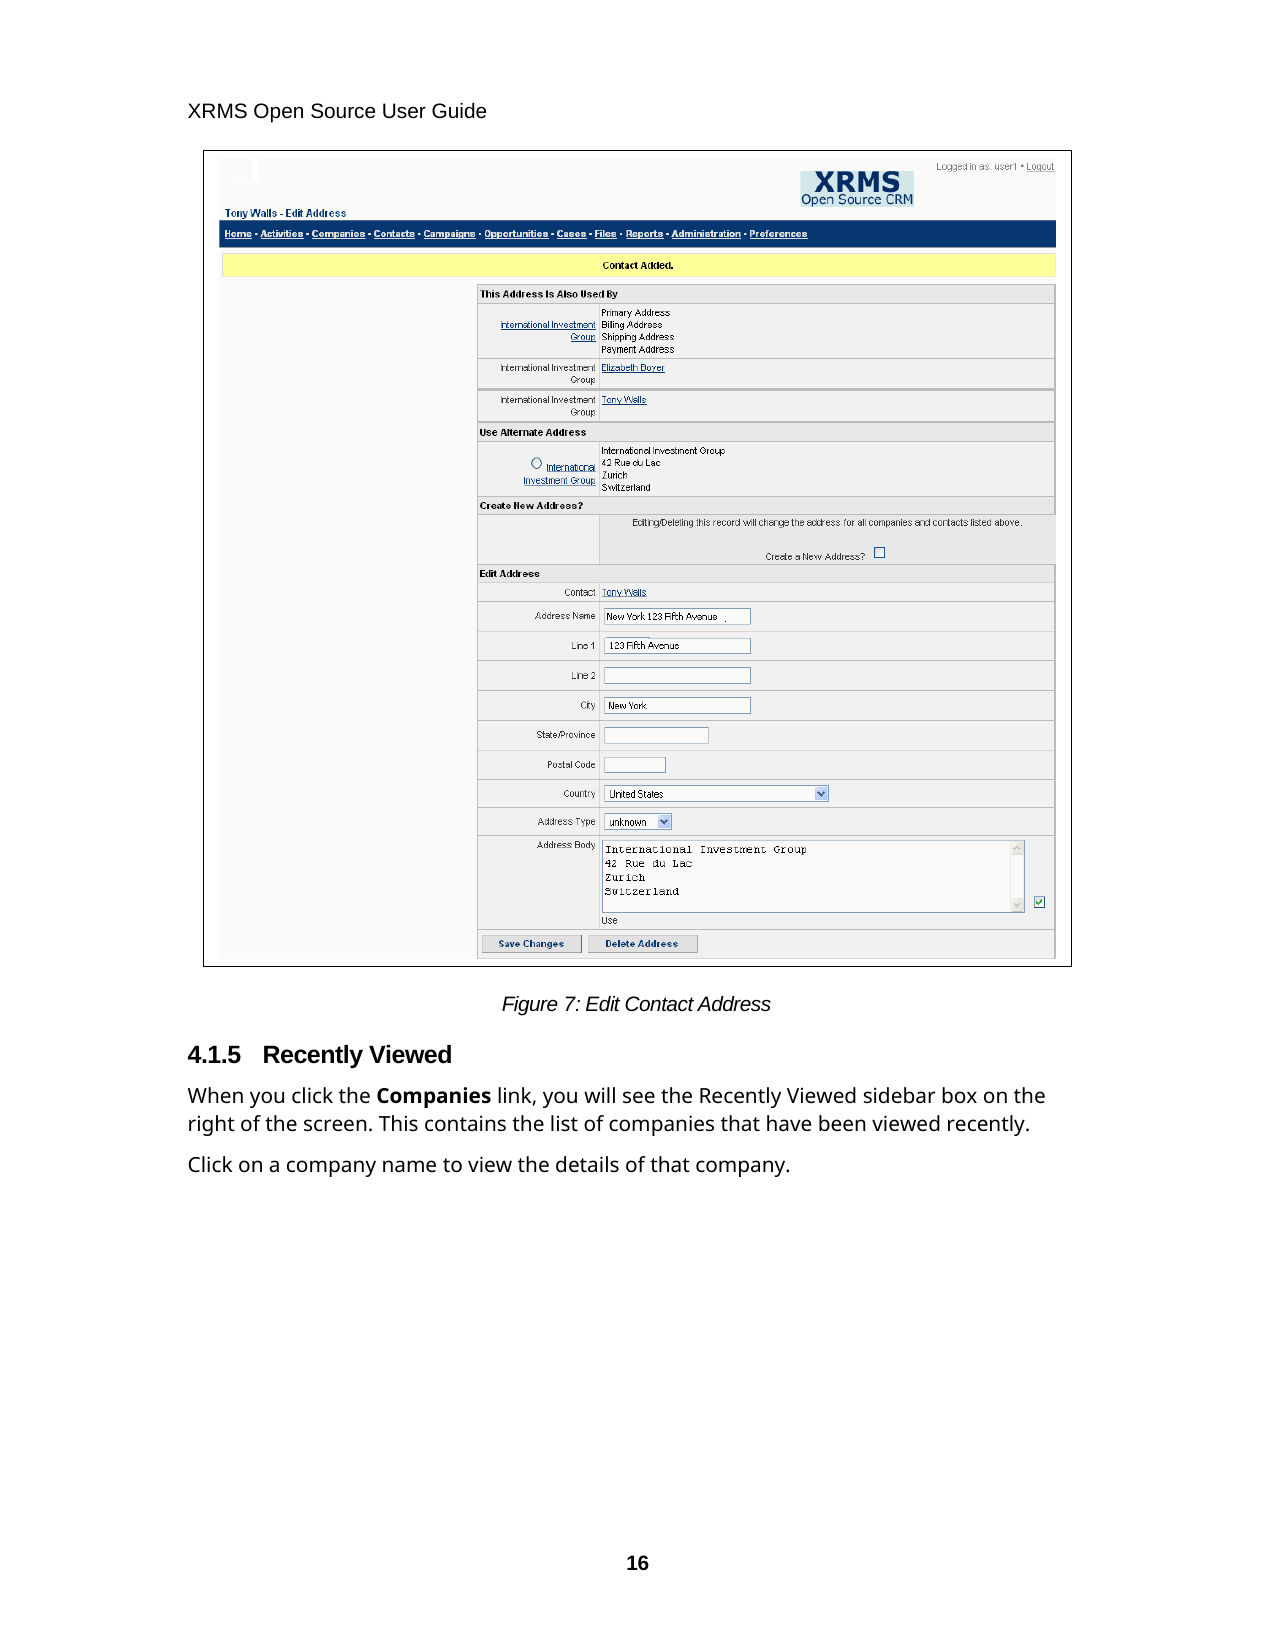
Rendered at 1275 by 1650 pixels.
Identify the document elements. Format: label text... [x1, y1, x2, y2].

text When you click the Companies link, you will see the Recently Viewed sidebar box on the right of the screen. This contains the list of companies that have been viewed recently. [187, 1081, 1087, 1138]
picture [219, 158, 1056, 959]
text Click on a company name to view the details of that company. [187, 1150, 1087, 1179]
text Figure 7: Edit Contact Address [187, 992, 1087, 1015]
subtitle Recently Viewed [187, 1040, 1087, 1068]
